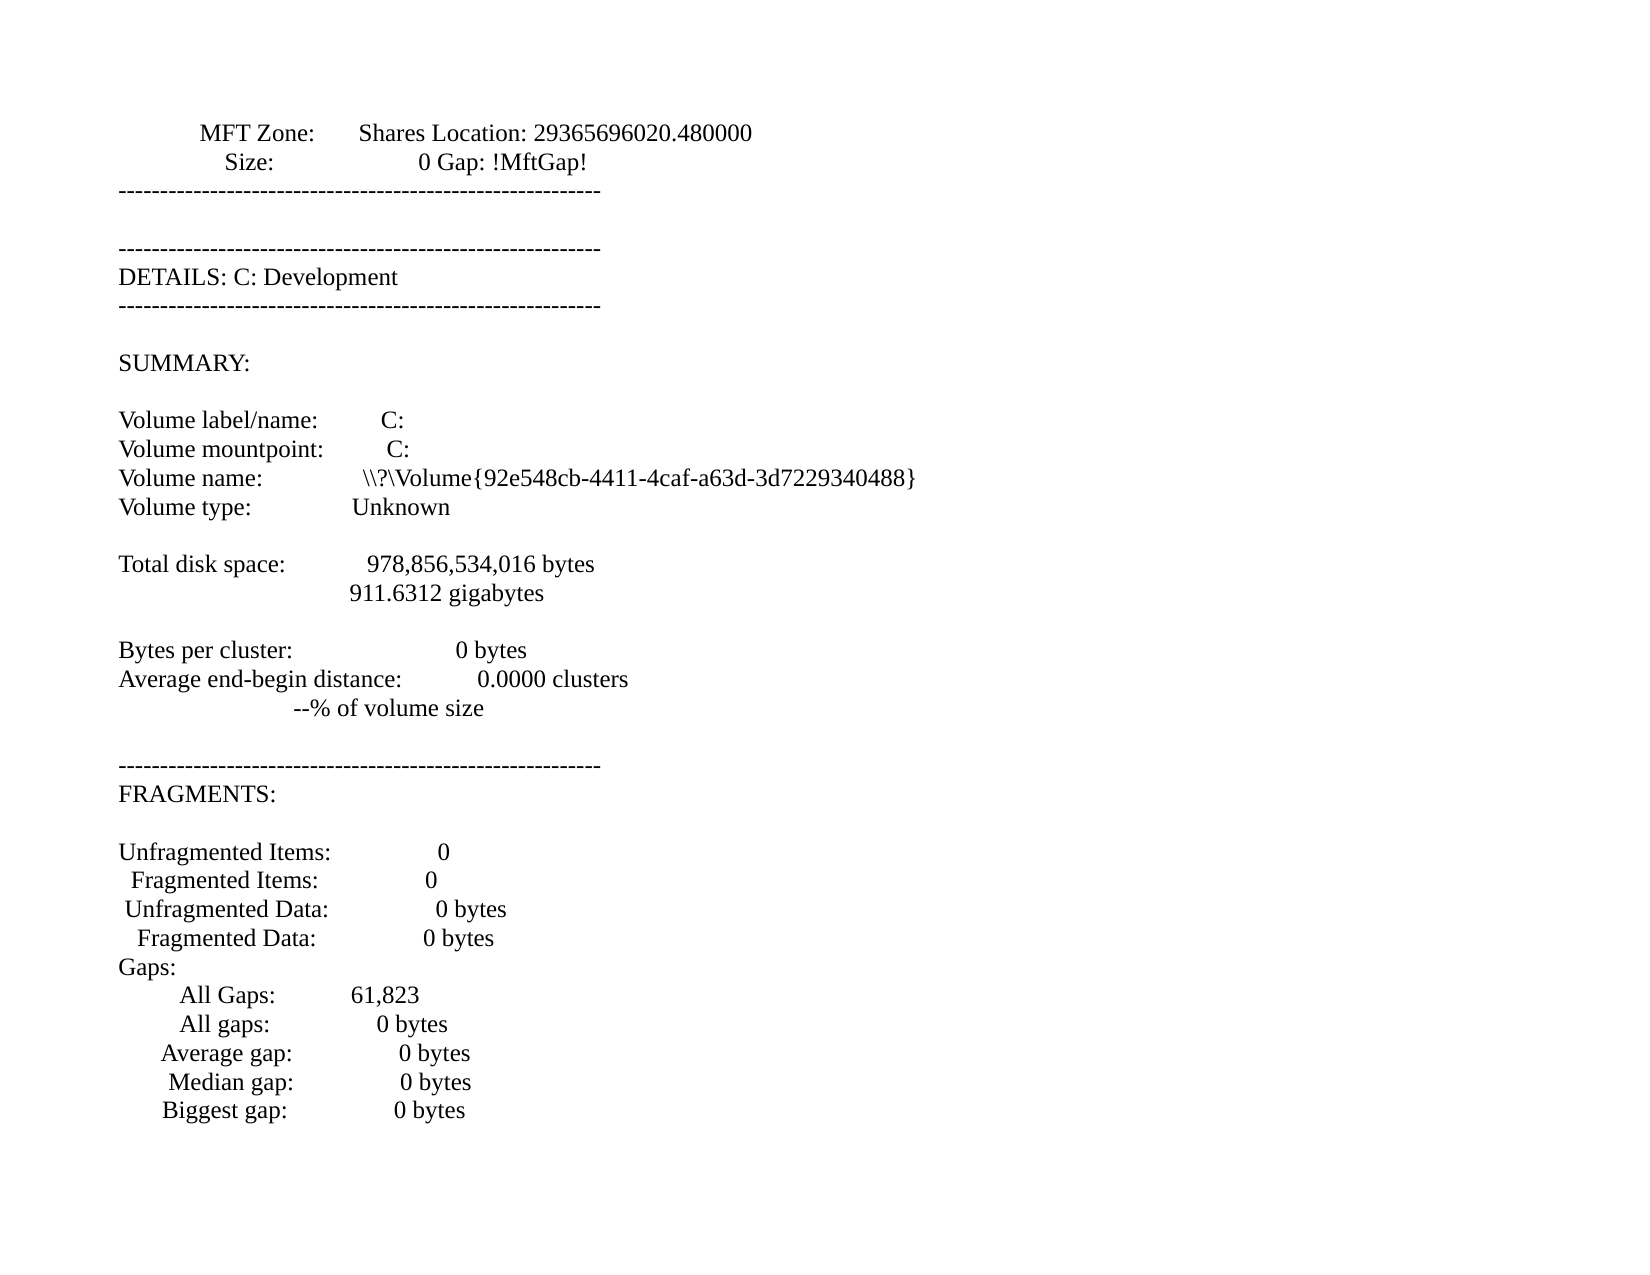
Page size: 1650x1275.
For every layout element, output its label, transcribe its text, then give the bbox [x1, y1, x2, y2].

text ---------------------------------------------------------- [118, 233, 1532, 262]
text 911.6312 gigabytes [118, 578, 1532, 607]
text Biggest gap: 0 bytes [118, 1096, 1532, 1124]
text Average gap: 0 bytes [118, 1038, 1532, 1067]
text SUMMARY: [118, 348, 1532, 377]
text Fragmented Data: 0 bytes [118, 923, 1532, 952]
text Size: 0 Gap: !MftGap! [118, 147, 1532, 176]
text Unfragmented Data: 0 bytes [118, 894, 1532, 923]
text Gaps: [118, 952, 1532, 981]
text Volume name: \\?\Volume{92e548cb-4411-4caf-a63d-3d7229340488} [118, 463, 1532, 492]
text All Gaps: 61,823 [118, 981, 1532, 1009]
text ---------------------------------------------------------- [118, 751, 1532, 779]
text Volume type: Unknown [118, 492, 1532, 521]
text Fragmented Items: 0 [118, 866, 1532, 894]
text Volume label/name: C: [118, 406, 1532, 434]
text Volume mountpoint: C: [118, 434, 1532, 463]
text FRAGMENTS: [118, 779, 1532, 808]
text MFT Zone: Shares Location: 29365696020.480000 [118, 118, 1532, 147]
text Total disk space: 978,856,534,016 bytes [118, 549, 1532, 578]
text ---------------------------------------------------------- [118, 291, 1532, 319]
text Median gap: 0 bytes [118, 1067, 1532, 1096]
text --% of volume size [118, 693, 1532, 722]
text Unfragmented Items: 0 [118, 837, 1532, 866]
text ---------------------------------------------------------- [118, 176, 1532, 204]
text All gaps: 0 bytes [118, 1009, 1532, 1038]
text DETAILS: C: Development [118, 262, 1532, 291]
text Bytes per cluster: 0 bytes [118, 636, 1532, 664]
text Average end-begin distance: 0.0000 clusters [118, 664, 1532, 693]
